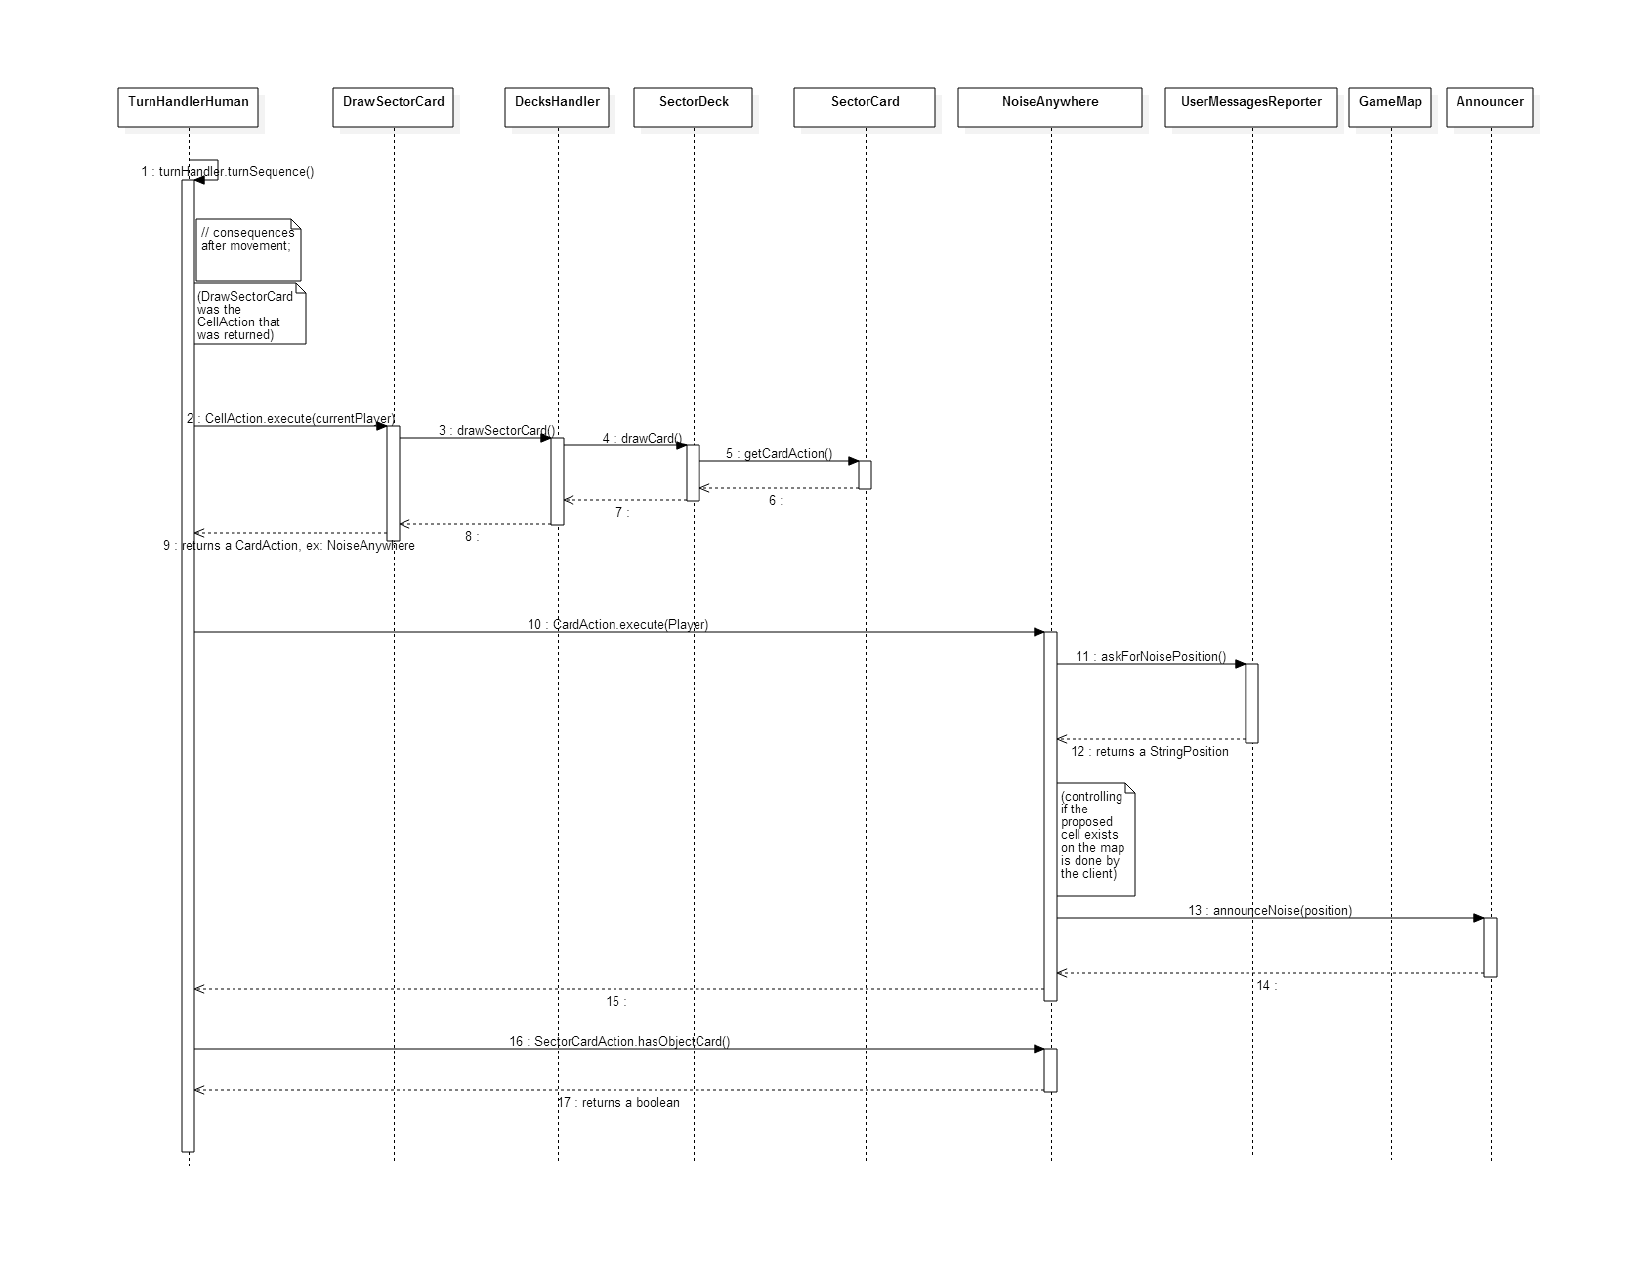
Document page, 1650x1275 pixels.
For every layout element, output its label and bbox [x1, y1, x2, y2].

picture [108, 78, 1542, 1175]
